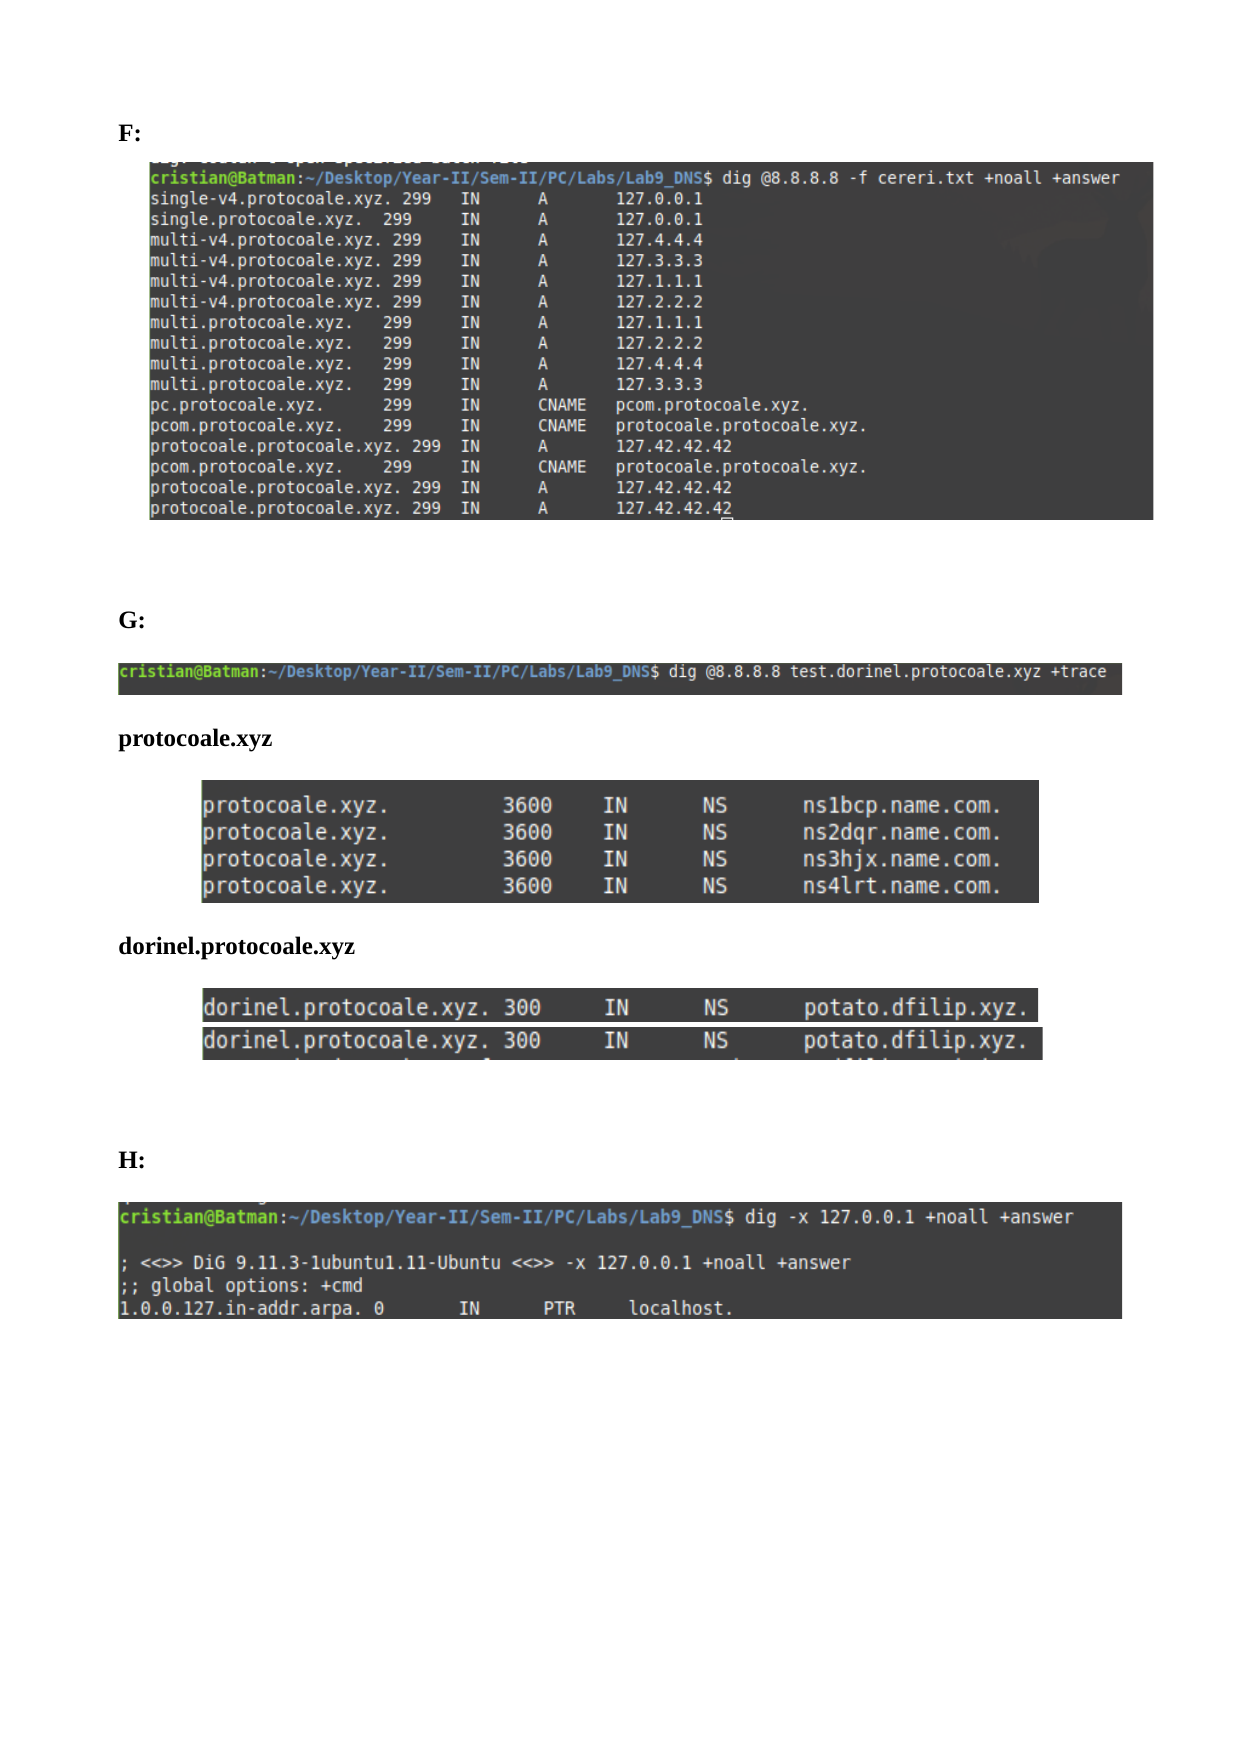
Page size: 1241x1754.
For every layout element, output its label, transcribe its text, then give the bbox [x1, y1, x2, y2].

text H: [118, 1145, 1122, 1174]
text F: [118, 118, 1122, 147]
picture [149, 162, 1154, 520]
picture [202, 988, 1039, 1022]
picture [201, 780, 1039, 903]
picture [202, 1027, 1043, 1060]
picture [118, 663, 1123, 695]
picture [118, 1202, 1123, 1319]
text protocoale.xyz [118, 723, 1122, 752]
text dorinel.protocoale.xyz [118, 931, 1122, 960]
text G: [118, 606, 1122, 634]
